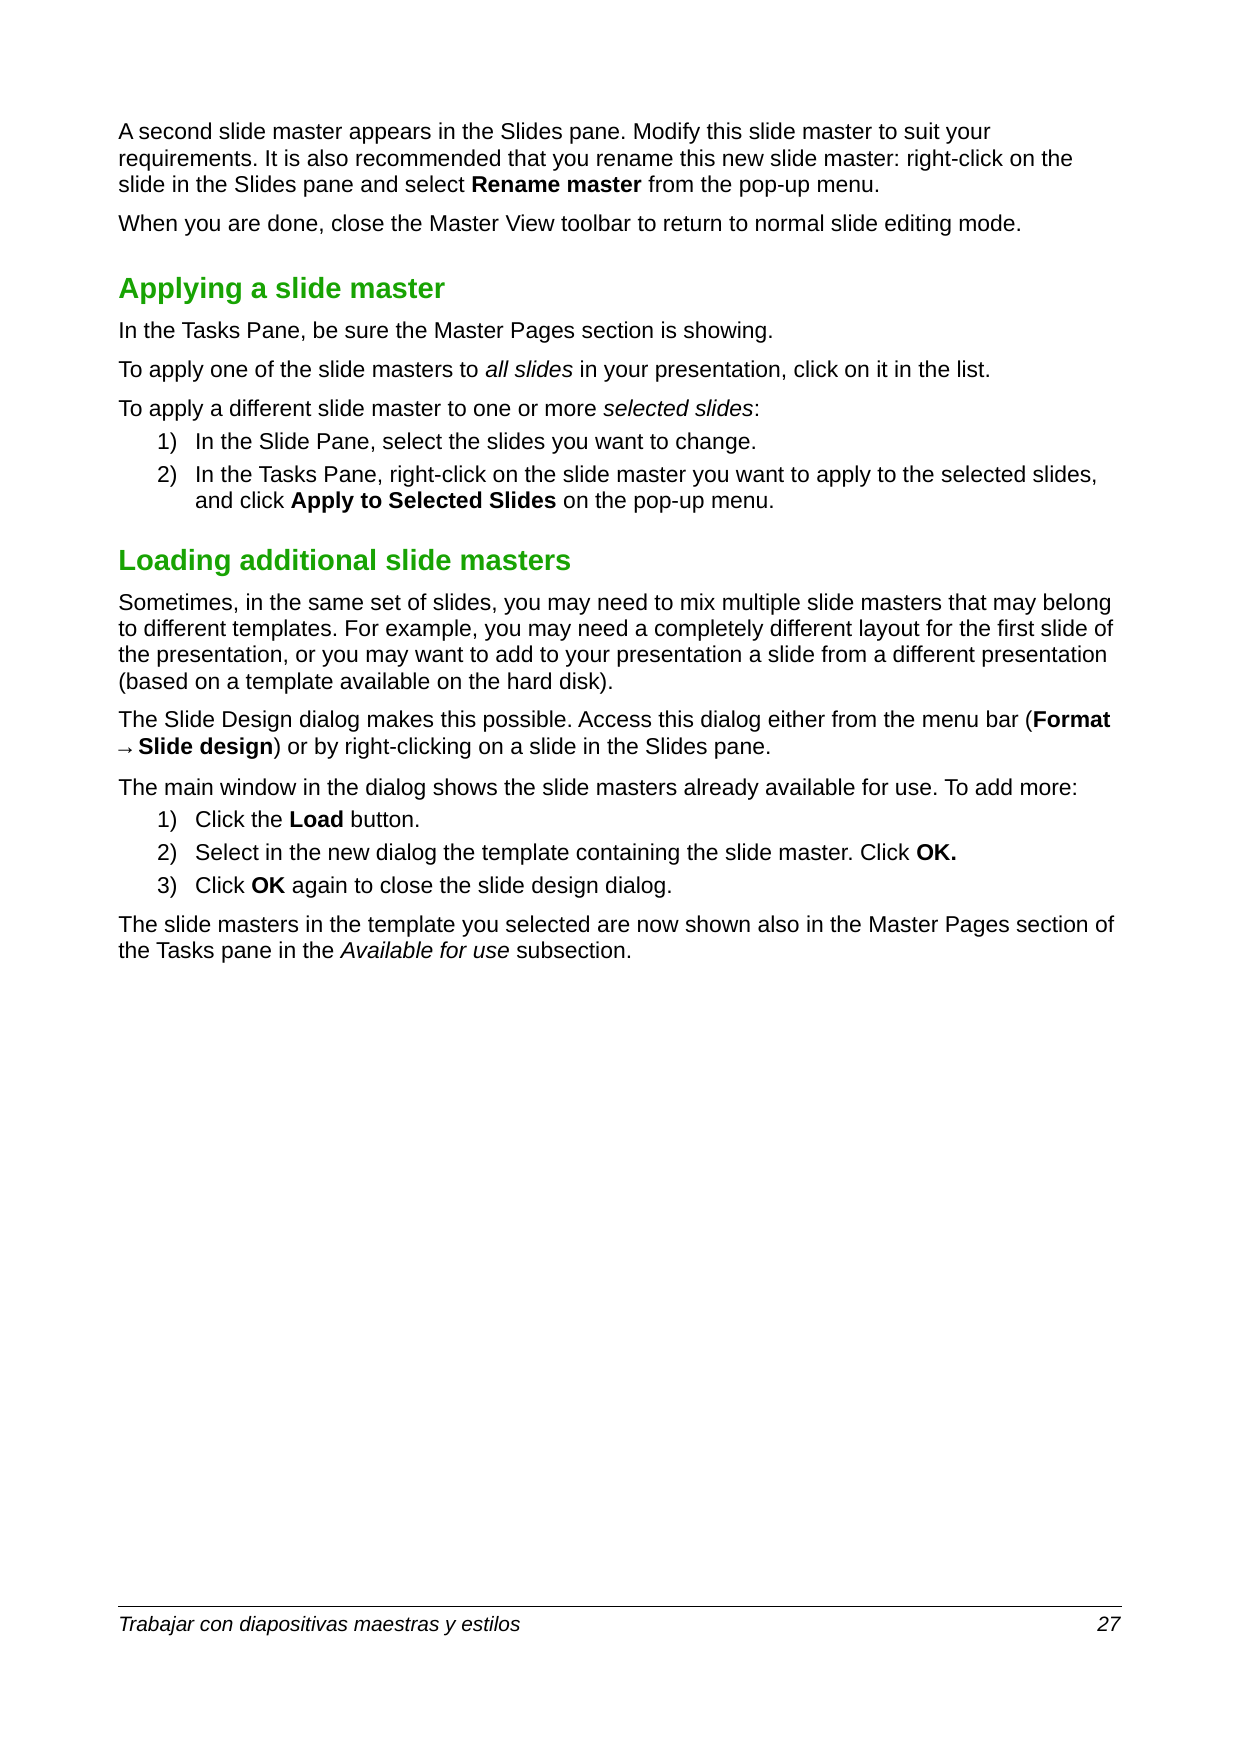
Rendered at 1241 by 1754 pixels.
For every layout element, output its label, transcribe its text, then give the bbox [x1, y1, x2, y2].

text To apply one of the slide masters to all slides in your presentation, click on it in the list. [118, 356, 1122, 383]
text Sometimes, in the same set of slides, you may need to mix multiple slide masters that may belong to different templates. For example, you may need a completely different layout for the first slide of the presentation, or you may want to add to your presentation a slide from a different presentation (based on a template available on the hard disk). [118, 588, 1122, 694]
subtitle Applying a slide master [118, 272, 1122, 305]
list In the Slide Pane, select the slides you want to change. [177, 428, 1122, 454]
text When you are done, close the Master View toolbar to return to normal slide editing mode. [118, 210, 1122, 236]
list Click the Load button. [177, 806, 1122, 833]
list Select in the new dialog the template containing the slide master. Click OK. [177, 839, 1122, 865]
list In the Tasks Pane, right-click on the slide master you want to apply to the selected slides, and click Apply to Selected Slides on the pop-up menu. [177, 461, 1122, 513]
text In the Tasks Pane, be sure the Master Pages section is showing. [118, 317, 1122, 344]
list To apply a different slide master to one or more selected slides: [118, 395, 1122, 422]
subtitle Loading additional slide masters [118, 543, 1122, 576]
text The Slide Design dialog makes this possible. Access this dialog either from the menu bar (Format → Slide design) or by right-clicking on a slide in the Slides pane. [118, 706, 1122, 761]
text A second slide master appears in the Slides pane. Modify this slide master to suit your requirements. It is also recommended that you rename this new slide master: right-click on the slide in the Slides pane and select Rename master from the pop-up menu. [118, 118, 1122, 197]
list Click OK again to close the slide design dialog. [177, 872, 1122, 898]
text The slide masters in the template you selected are now shown also in the Master Pages section of the Tasks pane in the Available for use subsection. [118, 911, 1122, 963]
list The main window in the dialog shows the slide masters already available for use. To add more: [118, 774, 1122, 800]
